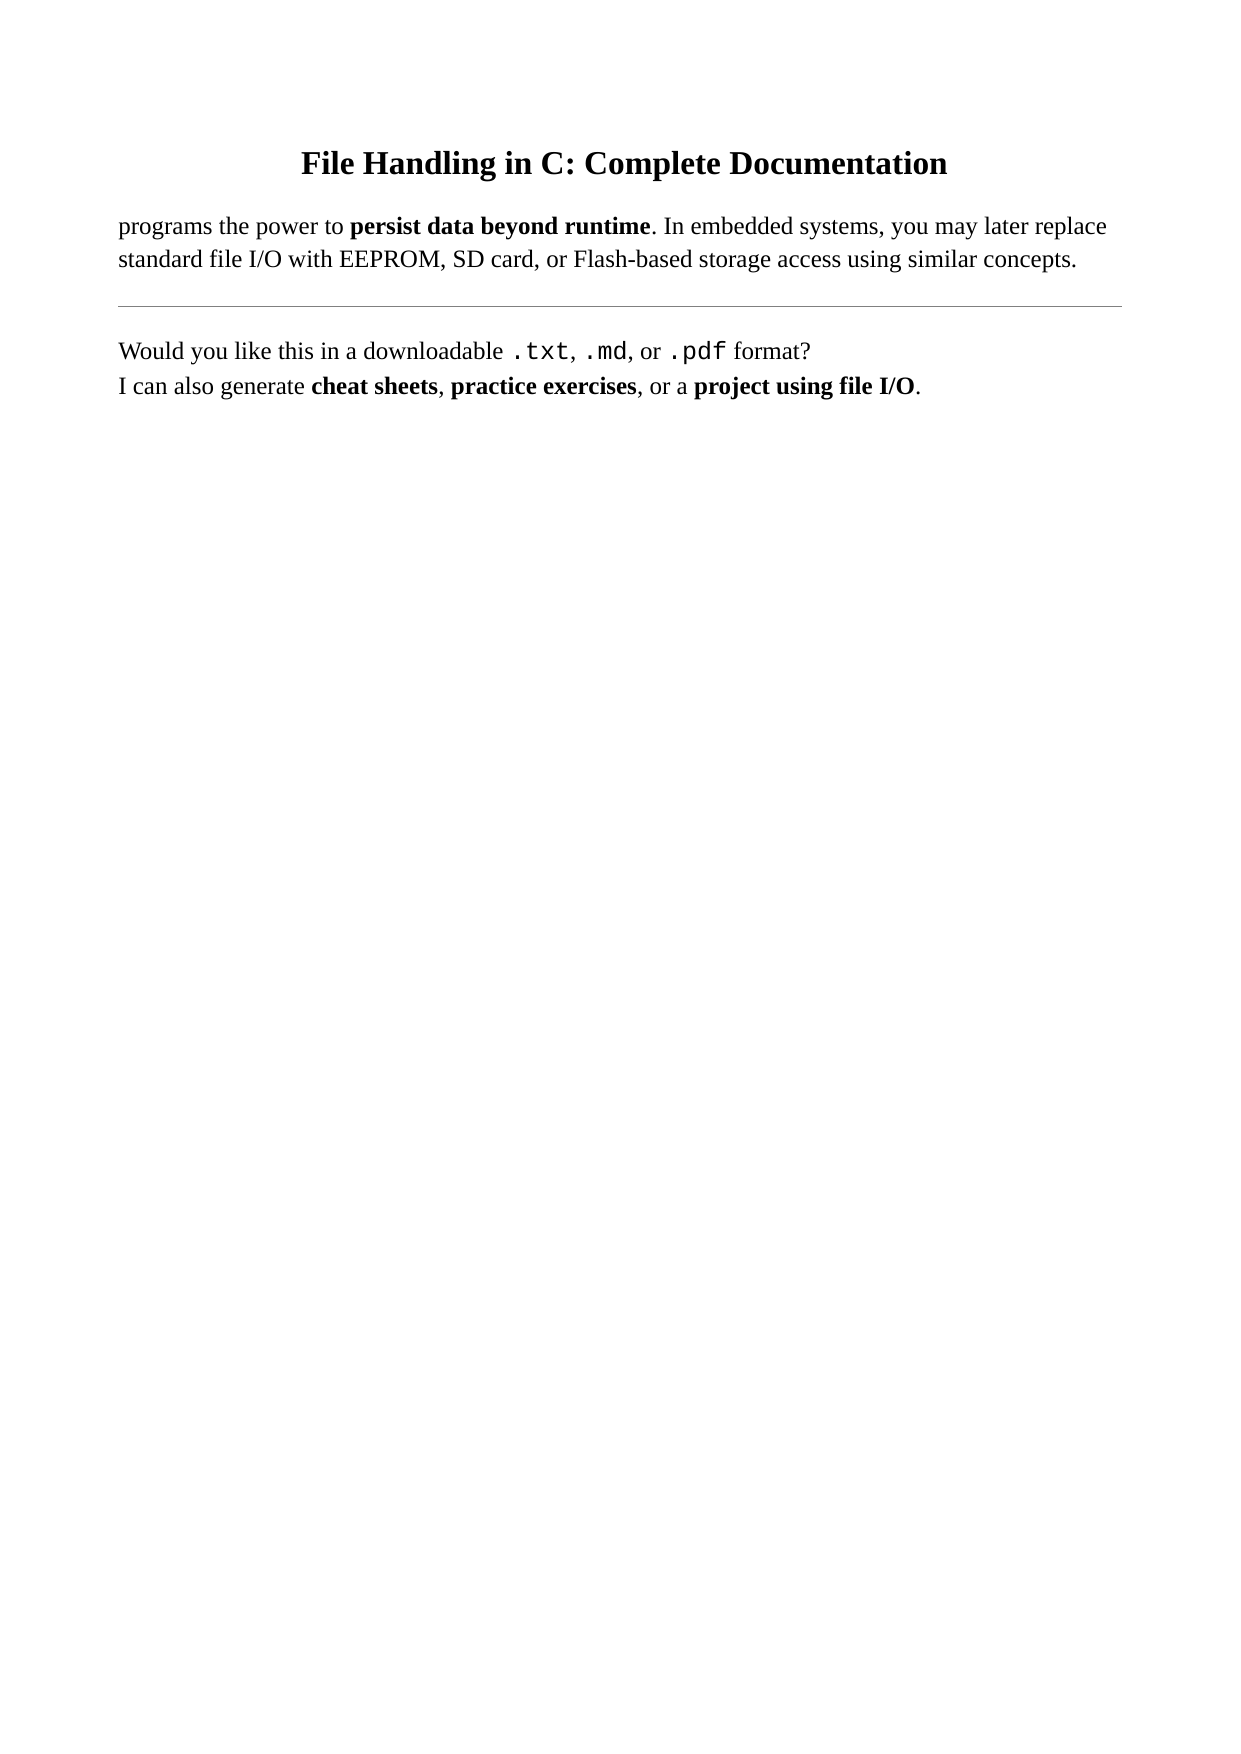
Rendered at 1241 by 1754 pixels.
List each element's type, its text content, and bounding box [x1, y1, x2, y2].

text programs the power to persist data beyond runtime. In embedded systems, you may later replace standard file I/O with EEPROM, SD card, or Flash-based storage access using similar concepts. [118, 211, 1122, 273]
text Would you like this in a downloadable .txt, .md, or .pdf format? I can also generate cheat sheets, practice exercises, or a project using file I/O. [118, 336, 1122, 400]
